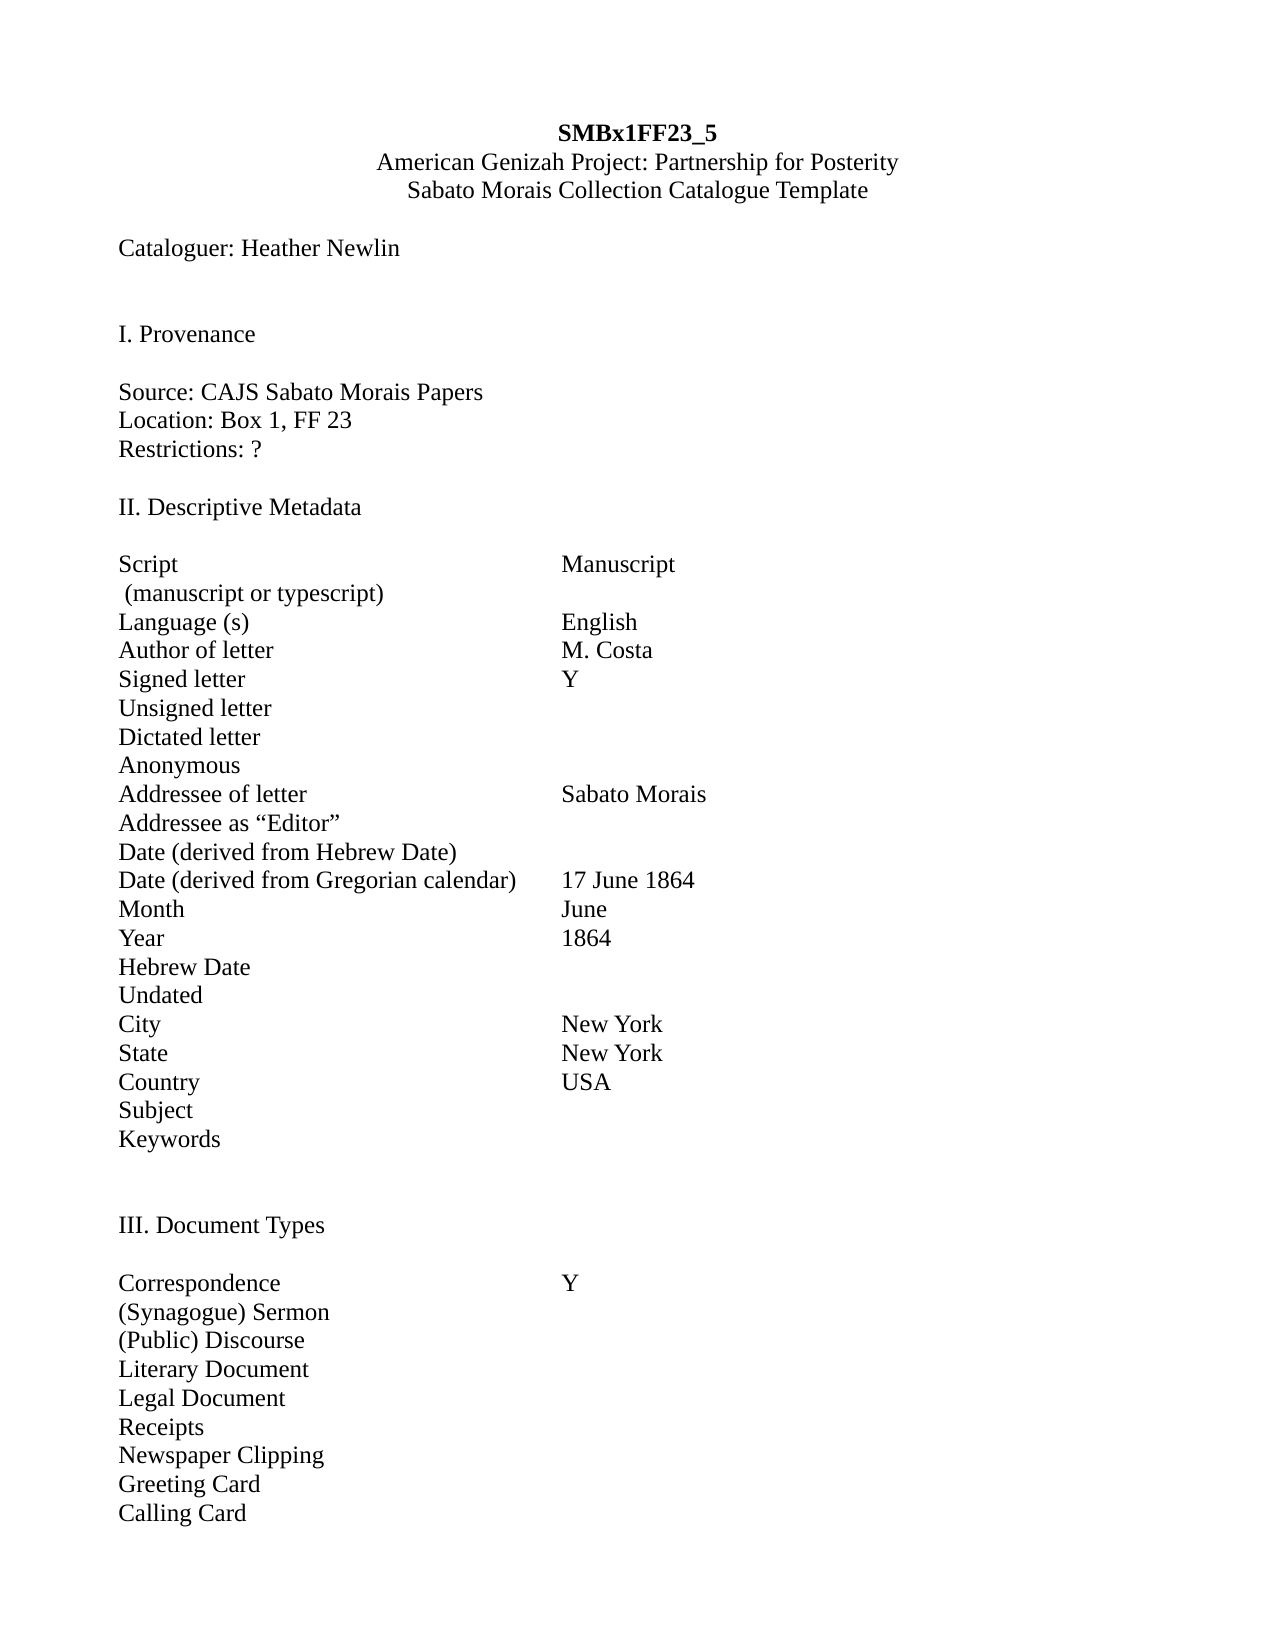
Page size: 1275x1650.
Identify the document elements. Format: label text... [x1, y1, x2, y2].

text Addressee as “Editor” [118, 808, 1157, 837]
text Literary Document [118, 1354, 1157, 1383]
text Keywords [118, 1124, 1157, 1153]
text Newspaper Clipping [118, 1441, 1157, 1469]
text Dictated letter [118, 722, 1157, 751]
text Undated [118, 981, 1157, 1009]
text III. Document Types [118, 1211, 1157, 1239]
text Subject [118, 1096, 1157, 1124]
text Cataloguer: Heather Newlin [118, 233, 1157, 262]
text Date (derived from Gregorian calendar) 17 June 1864 [118, 866, 1157, 894]
text Legal Document [118, 1383, 1157, 1412]
text (Synagogue) Sermon [118, 1297, 1157, 1326]
text Sabato Morais Collection Catalogue Template [118, 176, 1157, 204]
text Month June [118, 894, 1157, 923]
text Receipts [118, 1412, 1157, 1441]
text Unsigned letter [118, 693, 1157, 722]
text SMBx1FF23_5 [118, 118, 1157, 147]
text American Genizah Project: Partnership for Posterity [118, 147, 1157, 176]
text Location: Box 1, FF 23 [118, 406, 1157, 434]
text Anonymous [118, 751, 1157, 779]
text Calling Card [118, 1498, 1157, 1527]
text (Public) Discourse [118, 1326, 1157, 1354]
text Date (derived from Hebrew Date) [118, 837, 1157, 866]
text Signed letter Y [118, 664, 1157, 693]
text Source: CAJS Sabato Morais Papers [118, 377, 1157, 406]
text Language (s) English [118, 607, 1157, 636]
text State New York [118, 1038, 1157, 1067]
text I. Provenance [118, 319, 1157, 348]
text Addressee of letter Sabato Morais [118, 779, 1157, 808]
text Correspondence Y [118, 1268, 1157, 1297]
text Hebrew Date [118, 952, 1157, 981]
text (manuscript or typescript) [118, 578, 1157, 607]
text Year 1864 [118, 923, 1157, 952]
text Greeting Card [118, 1469, 1157, 1498]
text City New York [118, 1009, 1157, 1038]
text Author of letter M. Costa [118, 636, 1157, 664]
text II. Descriptive Metadata [118, 492, 1157, 521]
text Restrictions: ? [118, 434, 1157, 463]
text Script Manuscript [118, 549, 1157, 578]
text Country USA [118, 1067, 1157, 1096]
